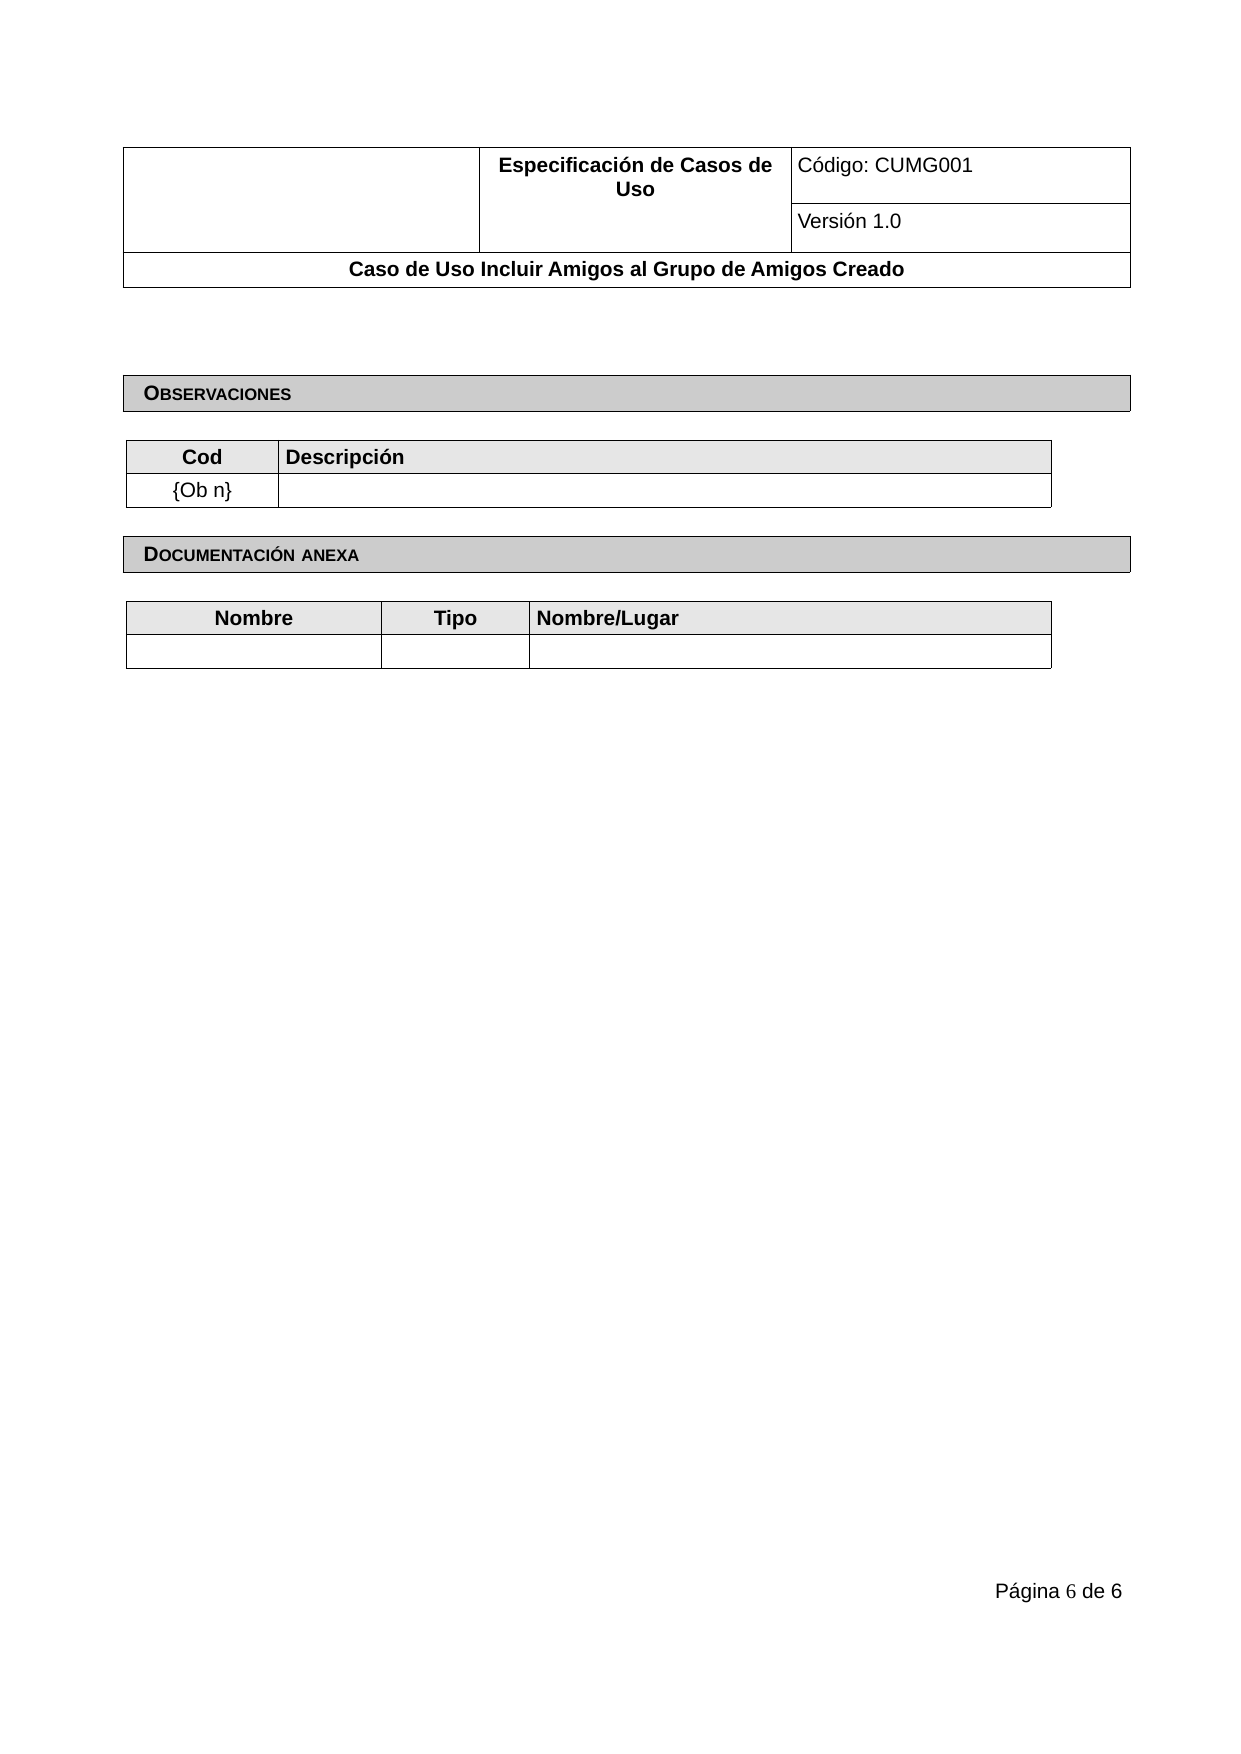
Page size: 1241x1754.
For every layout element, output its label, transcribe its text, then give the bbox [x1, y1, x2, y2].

table_header Nombre/Lugar [530, 602, 1051, 634]
table_cell [382, 635, 529, 668]
table_cell [127, 635, 381, 668]
table_header Observaciones [124, 376, 1130, 411]
table_header Nombre [127, 602, 381, 634]
table_header Documentación anexa [124, 537, 1130, 572]
table_cell {Ob n} [127, 474, 278, 506]
table_header Tipo [382, 602, 529, 634]
table_header Descripción [279, 441, 1051, 473]
table_cell [530, 635, 1051, 668]
table_header Cod [127, 441, 278, 473]
table_cell [279, 474, 1051, 506]
